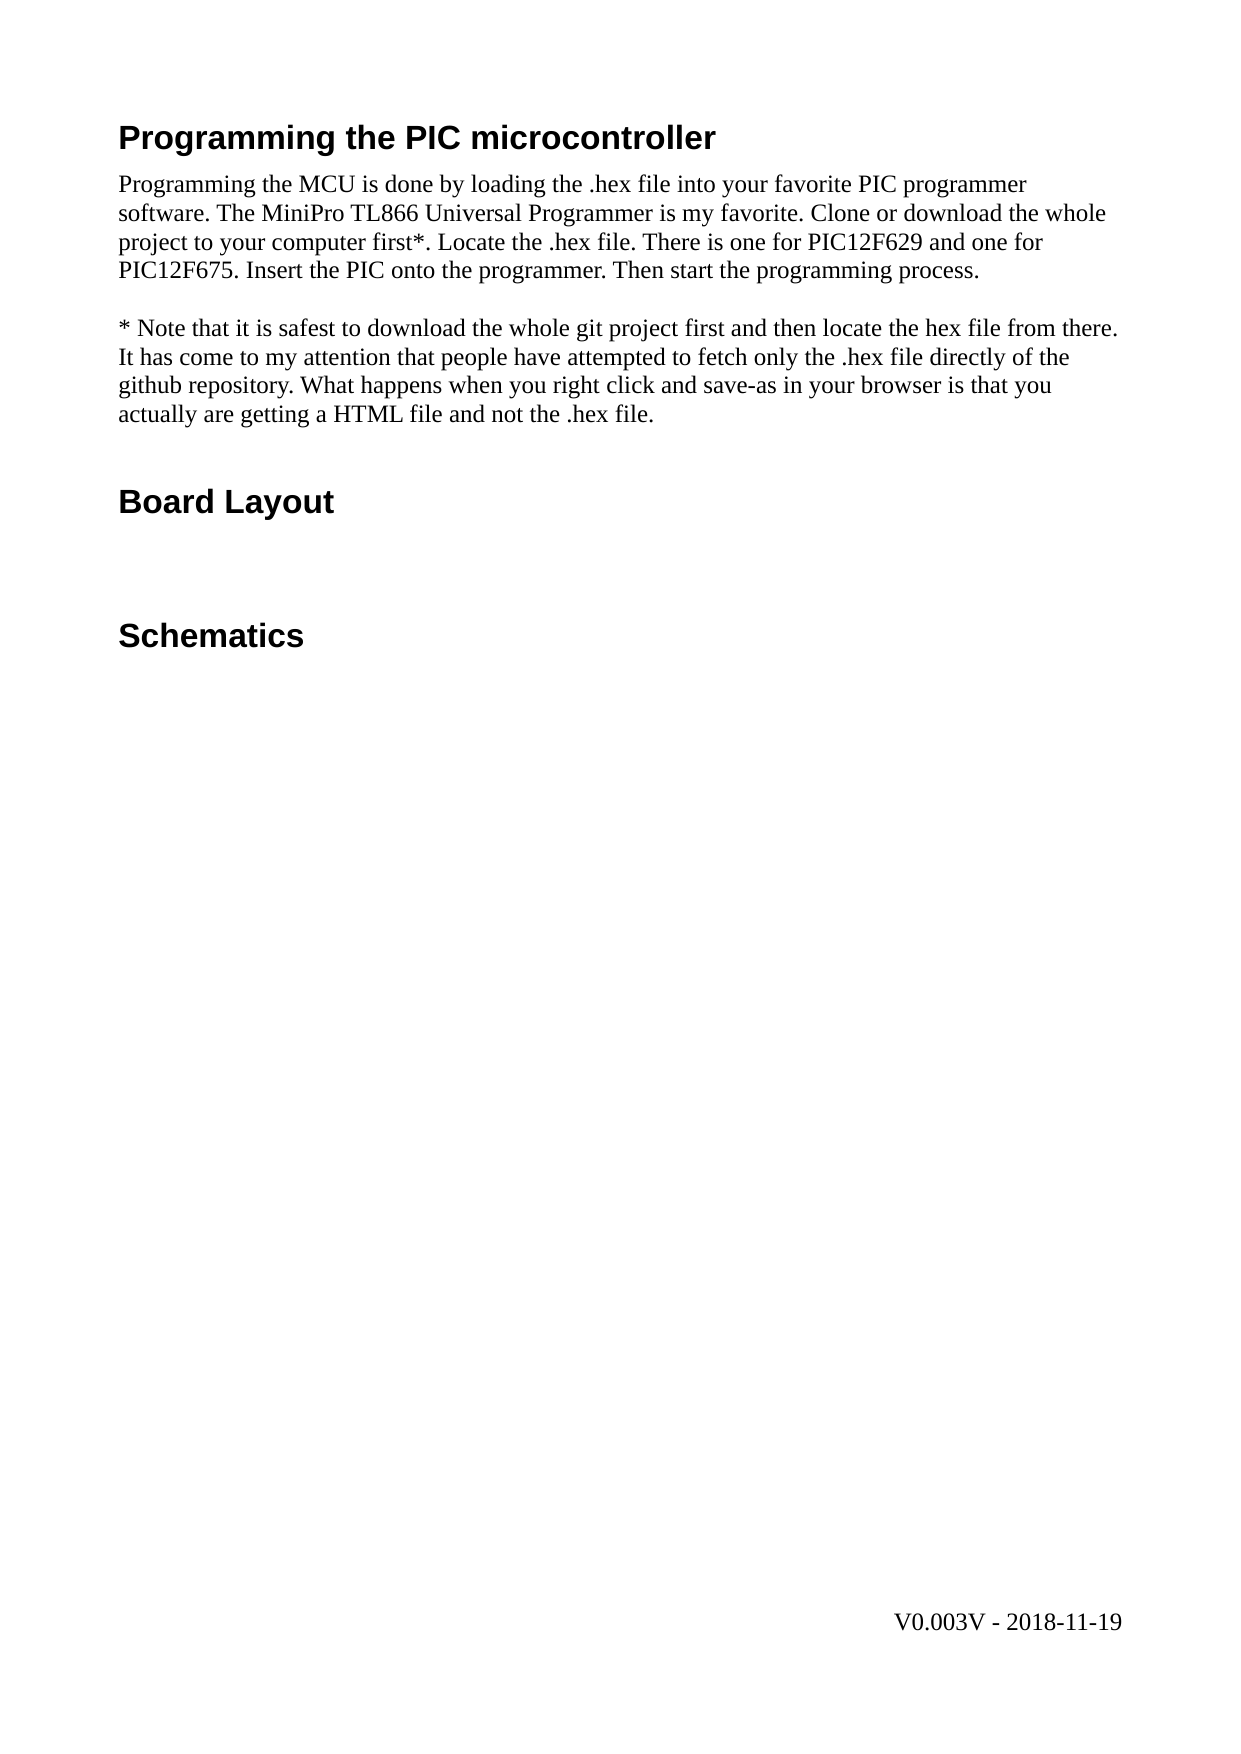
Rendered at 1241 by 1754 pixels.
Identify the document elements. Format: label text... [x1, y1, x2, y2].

subtitle Schematics [118, 615, 1122, 654]
subtitle Programming the PIC microcontroller [118, 118, 1122, 157]
text Programming the MCU is done by loading the .hex file into your favorite PIC programmer software. The MiniPro TL866 Universal Programmer is my favorite. Clone or download the whole project to your computer first*. Locate the .hex file. There is one for PIC12F629 and one for PIC12F675. Insert the PIC onto the programmer. Then start the programming process. [118, 169, 1122, 284]
subtitle Board Layout [118, 482, 1122, 520]
text * Note that it is safest to download the whole git project first and then locate the hex file from there. It has come to my attention that people have attempted to fetch only the .hex file directly of the github repository. What happens when you right click and save-as in your browser is that you actually are getting a HTML file and not the .hex file. [118, 313, 1122, 428]
